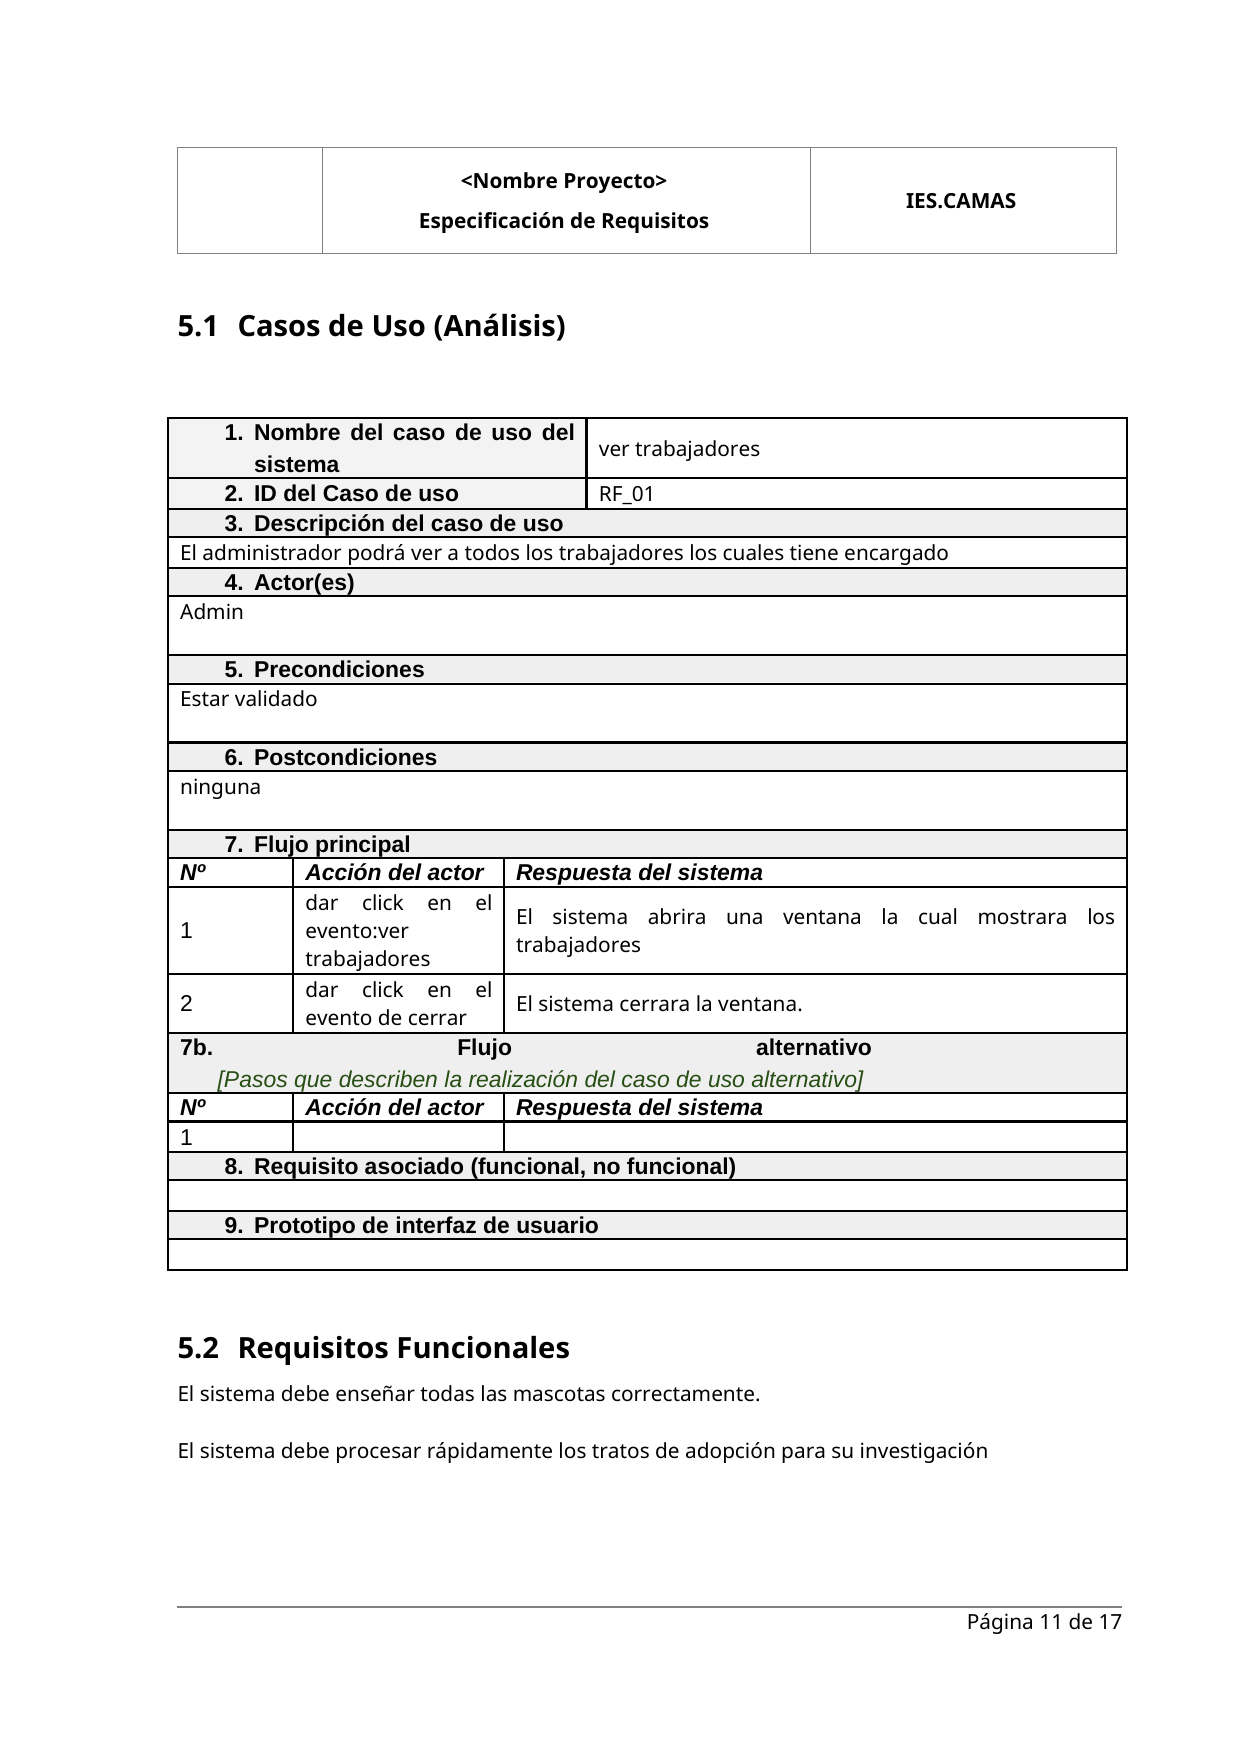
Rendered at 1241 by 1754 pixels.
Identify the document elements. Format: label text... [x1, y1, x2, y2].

table_cell Nº [169, 859, 292, 886]
table_cell ID del Caso de uso [169, 479, 585, 508]
text El sistema debe enseñar todas las mascotas correctamente. [177, 1379, 1122, 1408]
table_cell Precondiciones [169, 656, 1126, 682]
table_cell El sistema abrira una ventana la cual mostrara los trabajadores [505, 888, 1126, 973]
table_cell 7b. Flujo alternativo [Pasos que describen la realización del caso de uso alternativo] [169, 1034, 1126, 1092]
table_cell 1 [169, 888, 292, 973]
table_cell Estar validado [169, 685, 1126, 741]
table_cell Descripción del caso de uso [169, 510, 1126, 536]
table_cell RF_01 [588, 479, 1126, 508]
table_cell [169, 1240, 1126, 1269]
table_cell Postcondiciones [169, 744, 1126, 770]
table_cell [169, 1181, 1126, 1210]
table_cell dar click en el evento de cerrar [294, 975, 503, 1032]
table_header Nombre del caso de uso del sistema [169, 419, 585, 477]
subtitle Requisitos Funcionales [177, 1327, 1122, 1367]
table_cell [505, 1123, 1126, 1151]
table_cell El sistema cerrara la ventana. [505, 975, 1126, 1032]
table_cell ninguna [169, 772, 1126, 829]
table_cell dar click en el evento:ver trabajadores [294, 888, 503, 973]
table_cell [294, 1123, 503, 1151]
table_cell Actor(es) [169, 569, 1126, 595]
table_cell 1 [169, 1123, 292, 1151]
table_cell 2 [169, 975, 292, 1032]
table_cell Acción del actor [294, 859, 503, 886]
table_header ver trabajadores [588, 419, 1126, 477]
table_cell Acción del actor [294, 1094, 503, 1120]
table_cell Nº [169, 1094, 292, 1120]
table_cell Requisito asociado (funcional, no funcional) [169, 1153, 1126, 1179]
subtitle Casos de Uso (Análisis) [177, 305, 1122, 345]
table_cell Admin [169, 597, 1126, 654]
table_cell Respuesta del sistema [505, 859, 1126, 886]
table_cell Prototipo de interfaz de usuario [169, 1212, 1126, 1238]
table_cell Flujo principal [169, 831, 1126, 857]
table_cell Respuesta del sistema [505, 1094, 1126, 1120]
table_cell El administrador podrá ver a todos los trabajadores los cuales tiene encargado [169, 538, 1126, 567]
text El sistema debe procesar rápidamente los tratos de adopción para su investigación [177, 1436, 1122, 1465]
